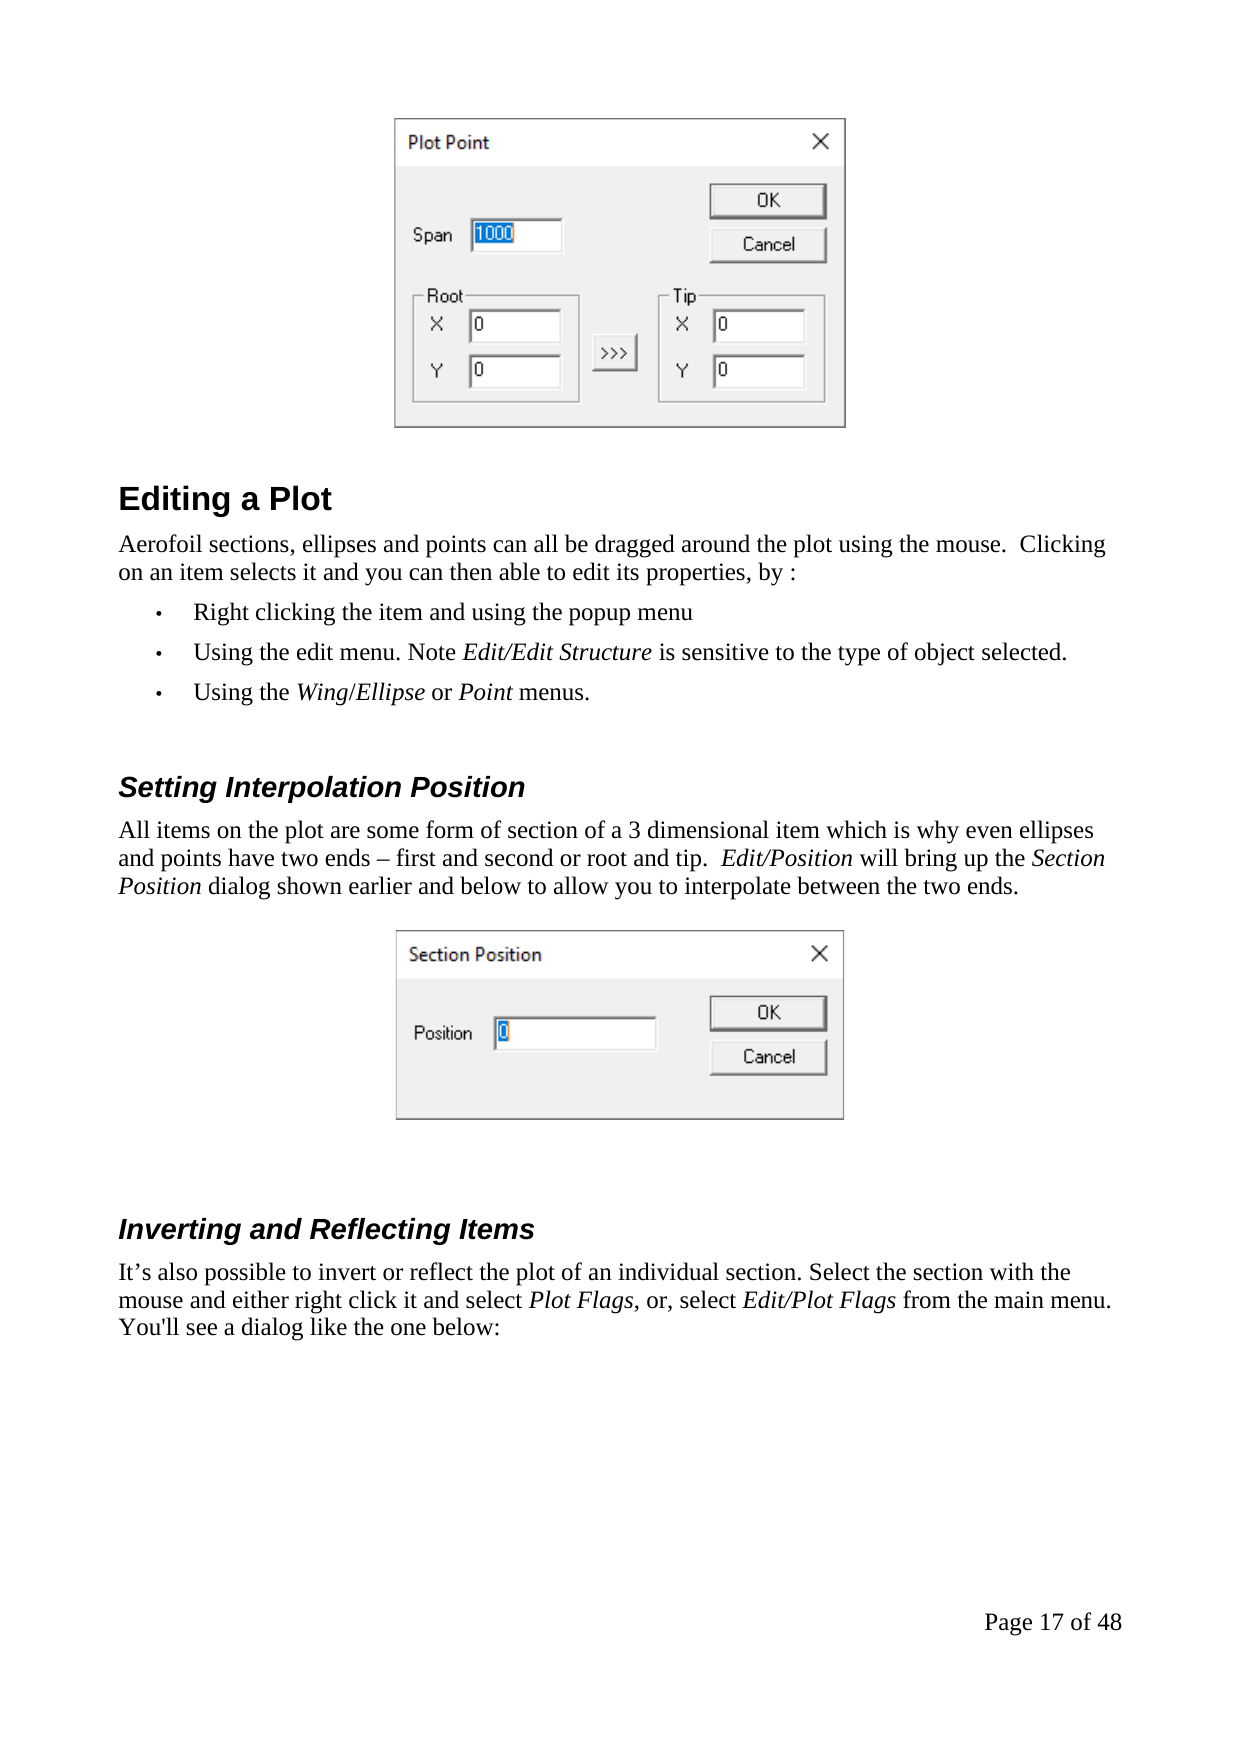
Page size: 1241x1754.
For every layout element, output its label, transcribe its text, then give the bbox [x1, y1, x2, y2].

list Right clicking the item and using the popup menu [156, 598, 1122, 626]
text Aerofoil sections, ellipses and points can all be dragged around the plot using the mouse. Clicking on an item selects it and you can then able to edit its properties, by : [118, 530, 1122, 585]
text It’s also possible to invert or reflect the plot of an individual section. Select the section with the mouse and either right click it and select Plot Flags, or, select Edit/Plot Flags from the main menu. You'll see a dialog like the one below: [118, 1258, 1122, 1341]
subtitle Inverting and Reflecting Items [118, 1213, 1122, 1246]
list Using the edit menu. Note Edit/Edit Structure is sensitive to the type of object selected. [156, 638, 1122, 666]
subtitle Setting Interpolation Position [118, 771, 1122, 804]
picture [394, 118, 846, 428]
list Using the Wing/Ellipse or Point menus. [156, 678, 1122, 706]
text All items on the plot are some form of section of a 3 dimensional item which is why even ellipses and points have two ends – first and second or root and tip. Edit/Position will bring up the Section Position dialog shown earlier and below to allow you to interpolate between the two ends. [118, 816, 1122, 899]
subtitle Editing a Plot [118, 480, 1122, 517]
picture [395, 930, 845, 1120]
